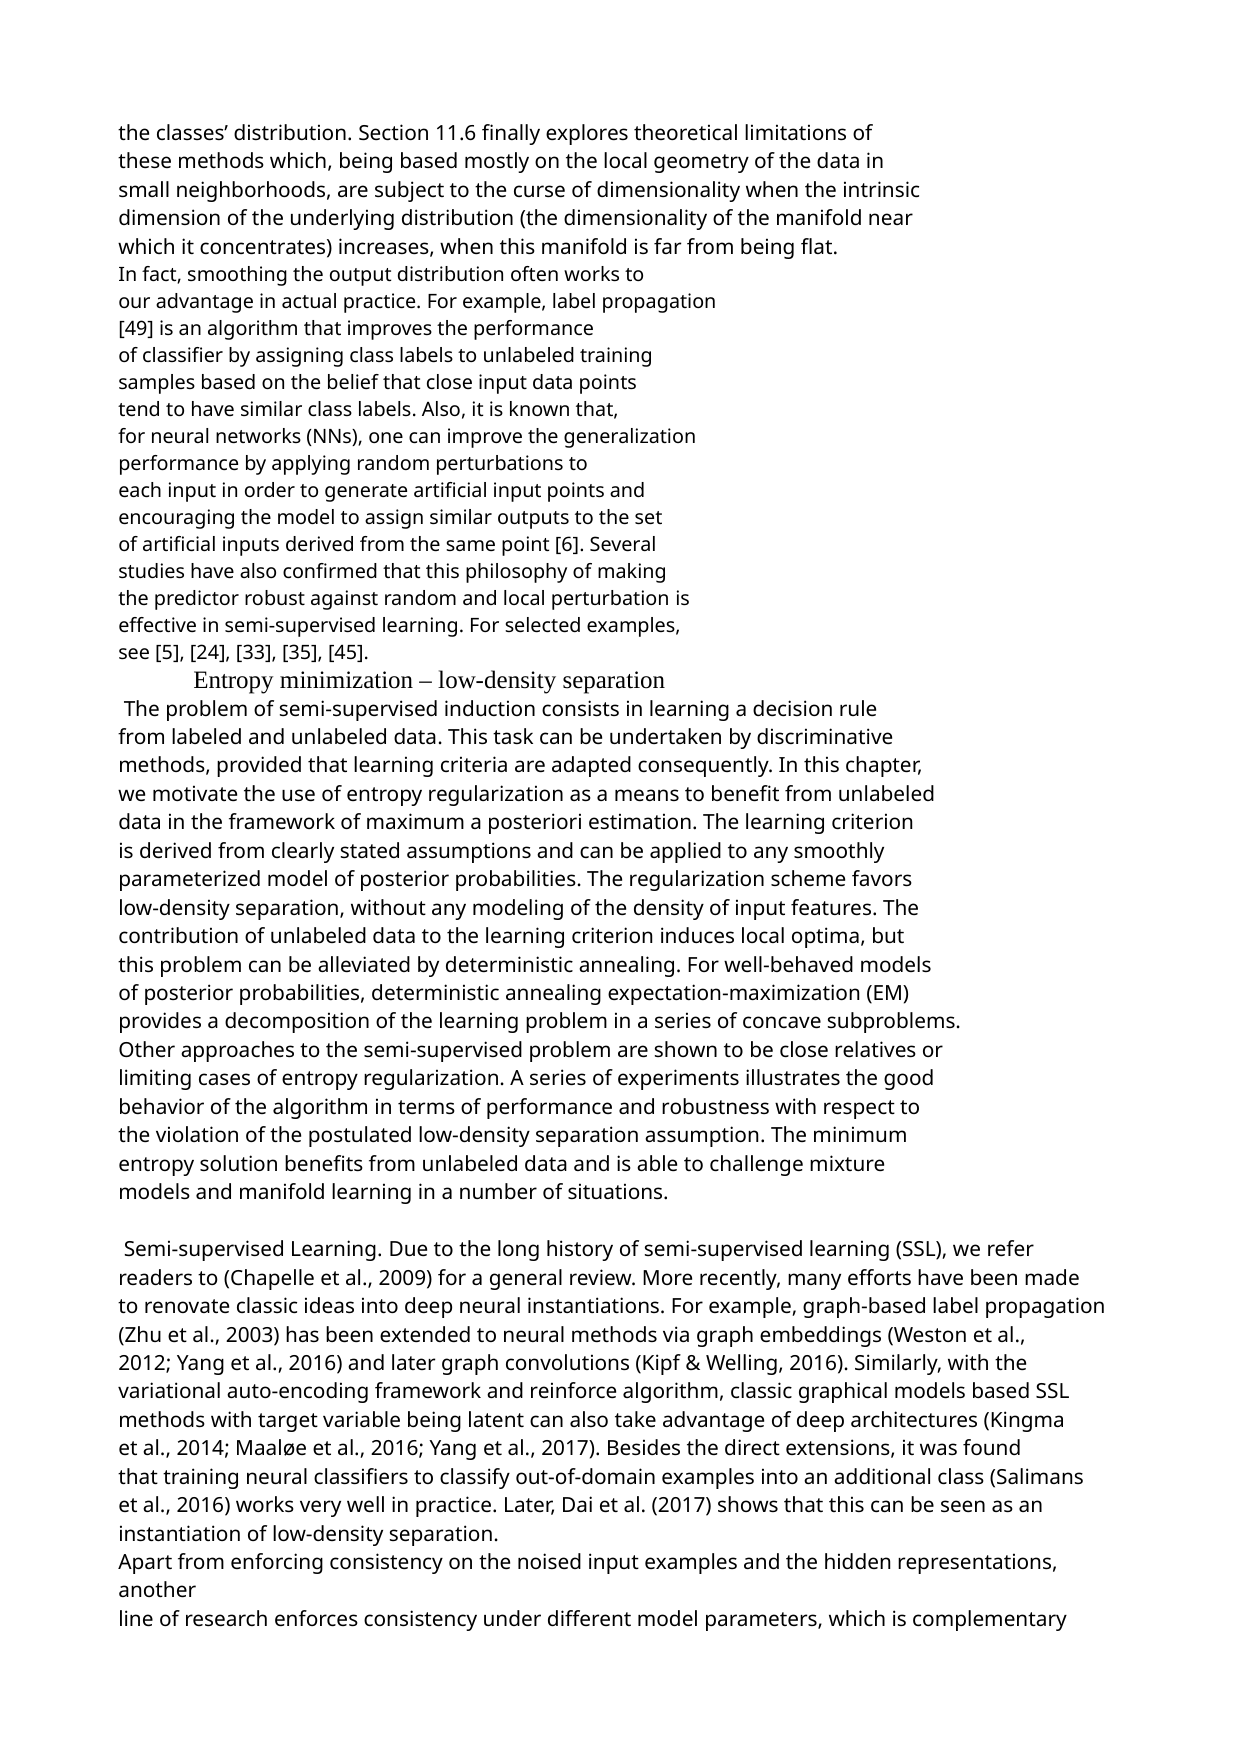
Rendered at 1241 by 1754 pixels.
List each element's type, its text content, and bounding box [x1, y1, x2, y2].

text our advantage in actual practice. For example, label propagation [118, 287, 1122, 314]
text dimension of the underlying distribution (the dimensionality of the manifold near [118, 203, 1122, 232]
text tend to have similar class labels. Also, it is known that, [118, 395, 1122, 422]
text samples based on the belief that close input data points [118, 368, 1122, 395]
text low-density separation, without any modeling of the density of input features. The [118, 893, 1122, 921]
text Entropy minimization – low-density separation [118, 665, 1122, 694]
text instantiation of low-density separation. [118, 1519, 1122, 1547]
text of classifier by assigning class labels to unlabeled training [118, 341, 1122, 368]
text readers to (Chapelle et al., 2009) for a general review. More recently, many efforts have been made [118, 1263, 1122, 1291]
text that training neural classifiers to classify out-of-domain examples into an additional class (Salimans [118, 1462, 1122, 1490]
text et al., 2016) works very well in practice. Later, Dai et al. (2017) shows that this can be seen as an [118, 1490, 1122, 1519]
text entropy solution benefits from unlabeled data and is able to challenge mixture [118, 1149, 1122, 1177]
text [49] is an algorithm that improves the performance [118, 314, 1122, 341]
text small neighborhoods, are subject to the curse of dimensionality when the intrinsic [118, 175, 1122, 203]
text data in the framework of maximum a posteriori estimation. The learning criterion [118, 807, 1122, 836]
text for neural networks (NNs), one can improve the generalization [118, 422, 1122, 449]
text studies have also confirmed that this philosophy of making [118, 557, 1122, 584]
text behavior of the algorithm in terms of performance and robustness with respect to [118, 1092, 1122, 1120]
text which it concentrates) increases, when this manifold is far from being flat. [118, 232, 1122, 260]
text (Zhu et al., 2003) has been extended to neural methods via graph embeddings (Weston et al., [118, 1320, 1122, 1348]
text provides a decomposition of the learning problem in a series of concave subproblems. [118, 1007, 1122, 1035]
text contribution of unlabeled data to the learning criterion induces local optima, but [118, 921, 1122, 950]
text et al., 2014; Maaløe et al., 2016; Yang et al., 2017). Besides the direct extensions, it was found [118, 1433, 1122, 1462]
text methods with target variable being latent can also take advantage of deep architectures (Kingma [118, 1405, 1122, 1433]
text Apart from enforcing consistency on the noised input examples and the hidden representations, another [118, 1547, 1122, 1604]
text Semi-supervised Learning. Due to the long history of semi-supervised learning (SSL), we refer [118, 1234, 1122, 1263]
text encouraging the model to assign similar outputs to the set [118, 503, 1122, 530]
text limiting cases of entropy regularization. A series of experiments illustrates the good [118, 1063, 1122, 1092]
text line of research enforces consistency under different model parameters, which is complementary [118, 1604, 1122, 1632]
text is derived from clearly stated assumptions and can be applied to any smoothly [118, 836, 1122, 864]
text this problem can be alleviated by deterministic annealing. For well-behaved models [118, 950, 1122, 978]
text the classes’ distribution. Section 11.6 finally explores theoretical limitations of [118, 118, 1122, 147]
text of posterior probabilities, deterministic annealing expectation-maximization (EM) [118, 978, 1122, 1007]
text The problem of semi-supervised induction consists in learning a decision rule [118, 694, 1122, 722]
text methods, provided that learning criteria are adapted consequently. In this chapter, [118, 751, 1122, 779]
text variational auto-encoding framework and reinforce algorithm, classic graphical models based SSL [118, 1377, 1122, 1405]
text of artificial inputs derived from the same point [6]. Several [118, 530, 1122, 557]
text see [5], [24], [33], [35], [45]. [118, 638, 1122, 665]
text each input in order to generate artificial input points and [118, 476, 1122, 503]
text the violation of the postulated low-density separation assumption. The minimum [118, 1120, 1122, 1149]
text from labeled and unlabeled data. This task can be undertaken by discriminative [118, 722, 1122, 751]
text performance by applying random perturbations to [118, 449, 1122, 476]
text Other approaches to the semi-supervised problem are shown to be close relatives or [118, 1035, 1122, 1063]
text In fact, smoothing the output distribution often works to [118, 260, 1122, 287]
text to renovate classic ideas into deep neural instantiations. For example, graph-based label propagation [118, 1291, 1122, 1320]
text models and manifold learning in a number of situations. [118, 1177, 1122, 1206]
text 2012; Yang et al., 2016) and later graph convolutions (Kipf & Welling, 2016). Similarly, with the [118, 1348, 1122, 1377]
text the predictor robust against random and local perturbation is [118, 584, 1122, 611]
text parameterized model of posterior probabilities. The regularization scheme favors [118, 864, 1122, 893]
text we motivate the use of entropy regularization as a means to benefit from unlabeled [118, 779, 1122, 807]
text these methods which, being based mostly on the local geometry of the data in [118, 147, 1122, 175]
text effective in semi-supervised learning. For selected examples, [118, 611, 1122, 638]
